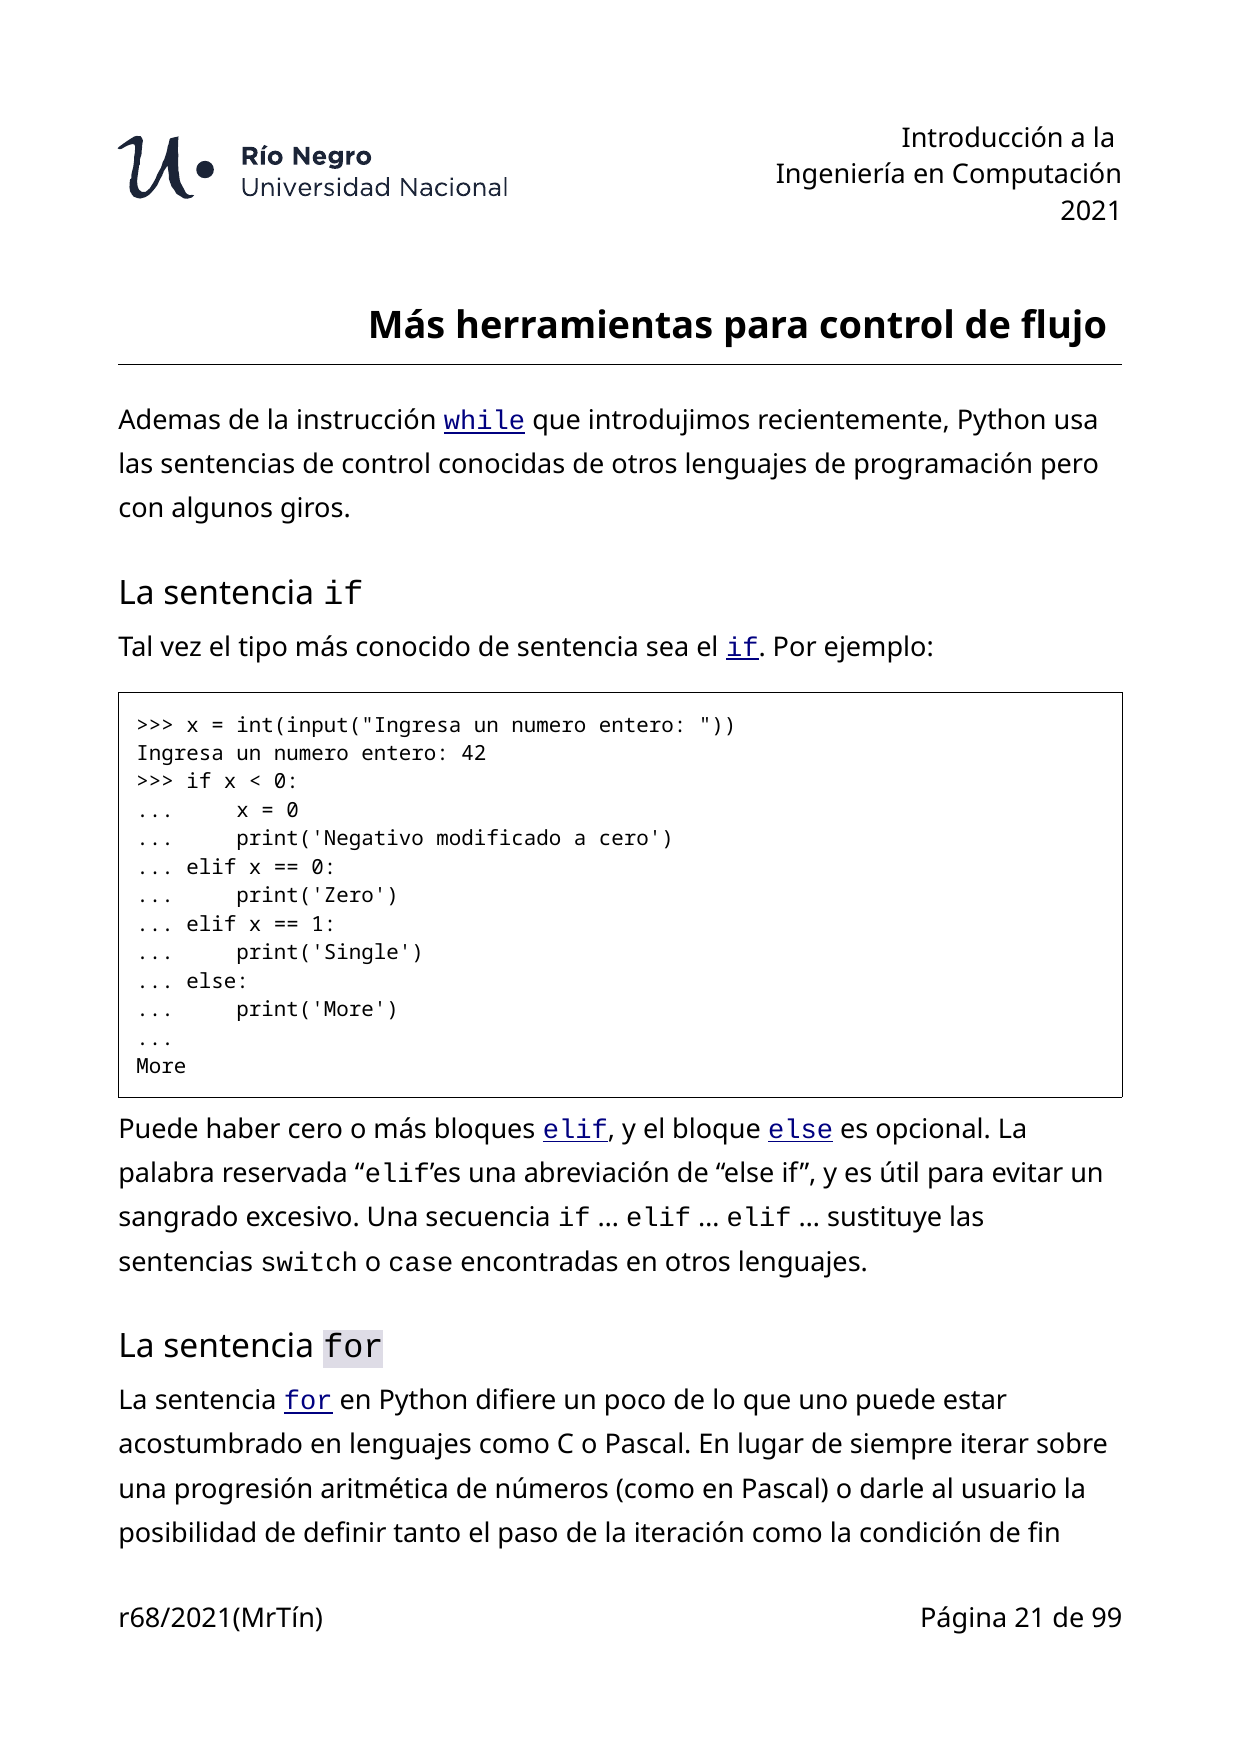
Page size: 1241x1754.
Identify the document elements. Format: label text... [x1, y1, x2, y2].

text Ingresa un numero entero: 42 [119, 720, 1122, 749]
text ... print('Negativo modificado a cero') [119, 806, 1122, 834]
text ... [119, 1005, 1122, 1033]
text Tal vez el tipo más conocido de sentencia sea el if. Por ejemplo: [118, 627, 1122, 664]
text ... x = 0 [119, 777, 1122, 806]
subtitle Más herramientas para control de flujo [118, 283, 1122, 364]
text La sentencia for en Python difiere un poco de lo que uno puede estar acostumbrado en lenguajes como C o Pascal. En lugar de siempre iterar sobre una progresión aritmética de números (como en Pascal) o darle al usuario la posibilidad de definir tanto el paso de la iteración como la condición de fin [118, 1381, 1122, 1550]
text ... else: [119, 948, 1122, 976]
text >>> if x < 0: [119, 749, 1122, 777]
text ... print('Single') [119, 919, 1122, 948]
text More [119, 1033, 1122, 1097]
text ... print('Zero') [119, 863, 1122, 891]
text >>> x = int(input("Ingresa un numero entero: ")) [119, 693, 1122, 720]
subtitle La sentencia if [118, 568, 1122, 614]
text ... elif x == 0: [119, 834, 1122, 863]
subtitle La sentencia for [118, 1322, 1122, 1368]
text Puede haber cero o más bloques elif, y el bloque else es opcional. La palabra reservada “elif’es una abreviación de “else if”, y es útil para evitar un sangrado excesivo. Una secuencia if … elif … elif … sustituye las sentencias switch o case encontradas en otros lenguajes. [118, 1109, 1122, 1279]
text Ademas de la instrucción while que introdujimos recientemente, Python usa las sentencias de control conocidas de otros lenguajes de programación pero con algunos giros. [118, 400, 1122, 526]
text ... elif x == 1: [119, 891, 1122, 919]
text ... print('More') [119, 976, 1122, 1005]
